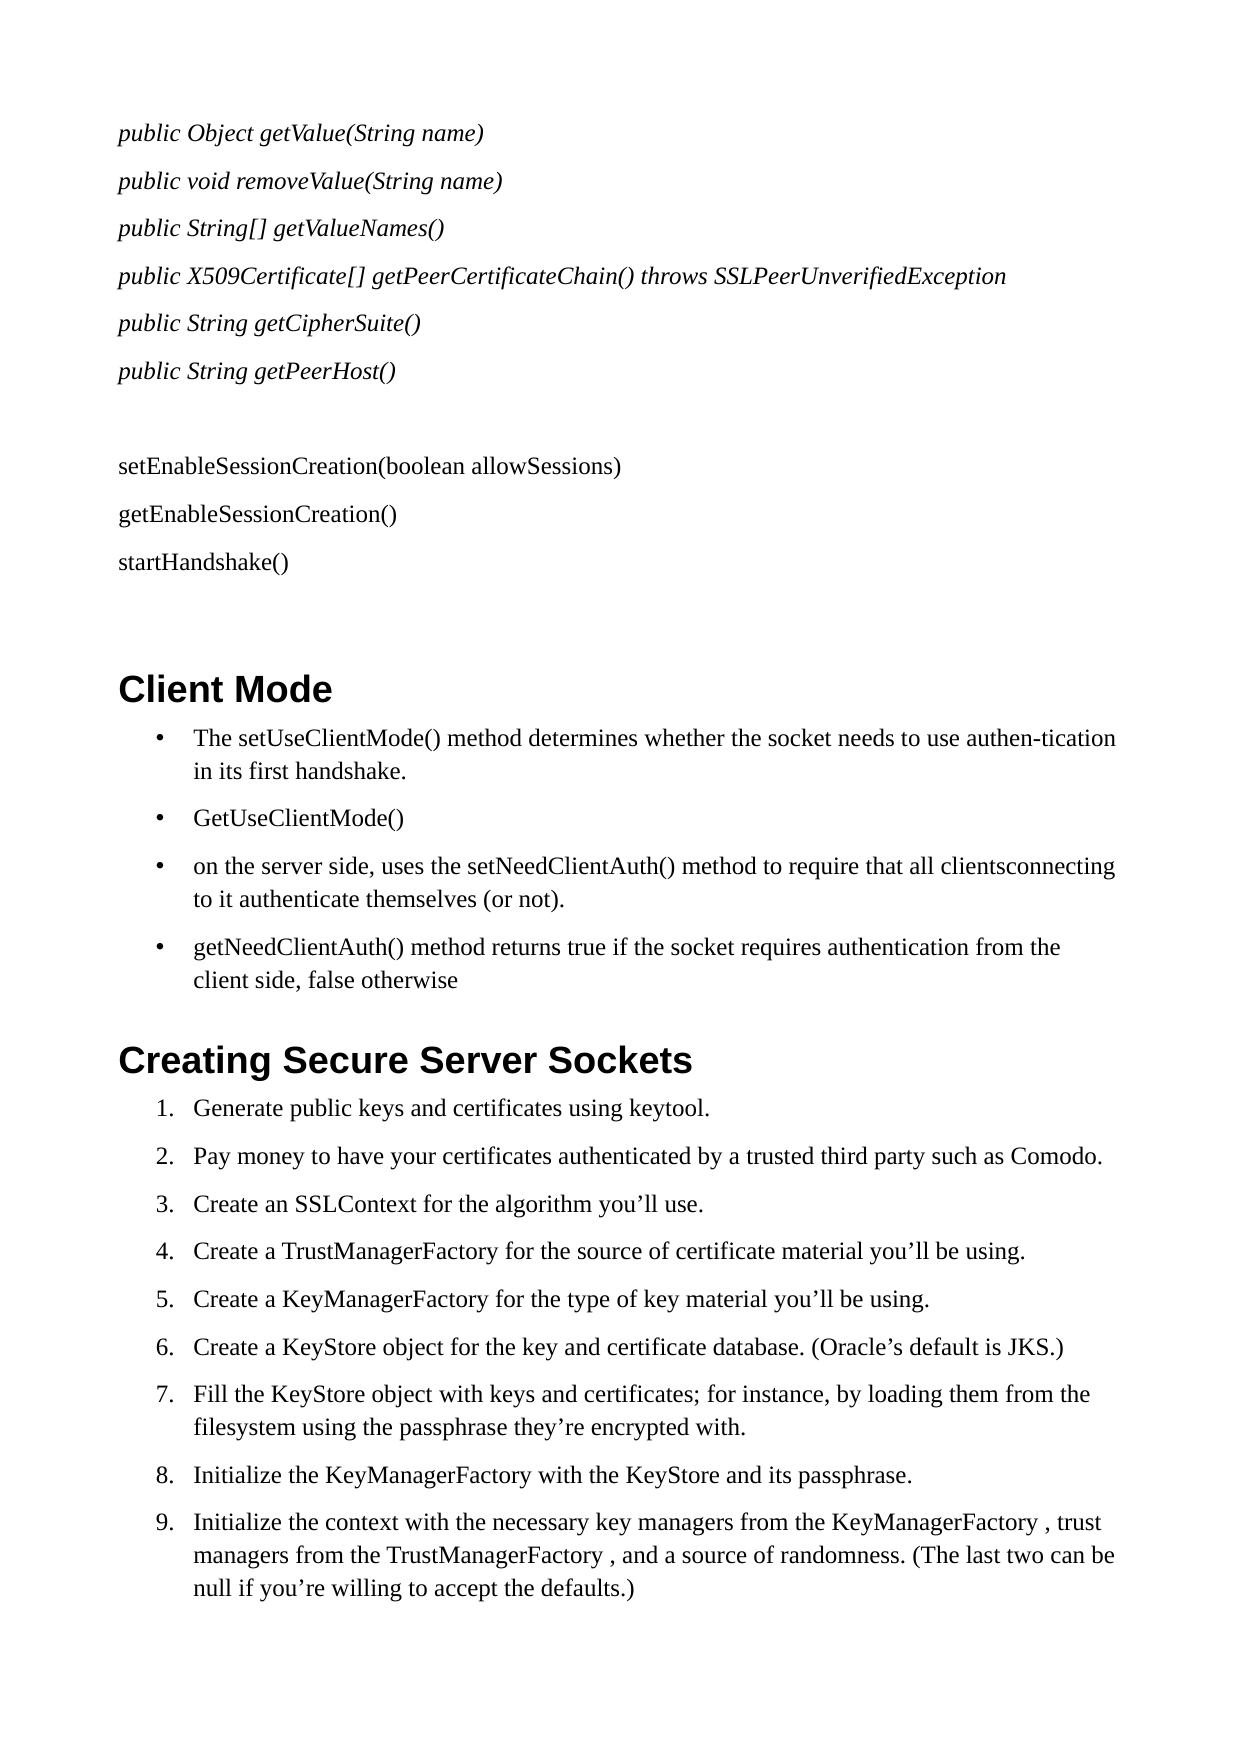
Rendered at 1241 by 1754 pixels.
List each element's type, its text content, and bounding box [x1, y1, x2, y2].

text public Object getValue(String name) [118, 118, 1122, 147]
list Generate public keys and certificates using keytool. [156, 1093, 1122, 1122]
text public String[] getValueNames() [118, 213, 1122, 242]
list The setUseClientMode() method determines whether the socket needs to use authen‐tication in its first handshake. [156, 723, 1122, 785]
list GetUseClientMode() [156, 803, 1122, 832]
text getEnableSessionCreation() [118, 499, 1122, 528]
subtitle Creating Secure Server Sockets [118, 1037, 1122, 1081]
list getNeedClientAuth() method returns true if the socket requires authentication from the client side, false otherwise [156, 932, 1122, 993]
text public void removeValue(String name) [118, 166, 1122, 194]
list Fill the KeyStore object with keys and certificates; for instance, by loading them from the filesystem using the passphrase they’re encrypted with. [156, 1379, 1122, 1441]
text setEnableSessionCreation(boolean allowSessions) [118, 451, 1122, 480]
subtitle Client Mode [118, 667, 1122, 710]
list Pay money to have your certificates authenticated by a trusted third party such as Comodo. [156, 1141, 1122, 1170]
list Create a TrustManagerFactory for the source of certificate material you’ll be using. [156, 1236, 1122, 1265]
list on the server side, uses the setNeedClientAuth() method to require that all clientsconnecting to it authenticate themselves (or not). [156, 851, 1122, 913]
text public String getPeerHost() [118, 356, 1122, 385]
list Initialize the context with the necessary key managers from the KeyManagerFactory , trust managers from the TrustManagerFactory , and a source of randomness. (The last two can be null if you’re willing to accept the defaults.) [156, 1507, 1122, 1602]
list Create an SSLContext for the algorithm you’ll use. [156, 1189, 1122, 1217]
list Create a KeyManagerFactory for the type of key material you’ll be using. [156, 1284, 1122, 1313]
list Initialize the KeyManagerFactory with the KeyStore and its passphrase. [156, 1460, 1122, 1488]
text public String getCipherSuite() [118, 308, 1122, 337]
text public X509Certificate[] getPeerCertificateChain() throws SSLPeerUnverifiedException [118, 261, 1122, 290]
text startHandshake() [118, 547, 1122, 575]
list Create a KeyStore object for the key and certificate database. (Oracle’s default is JKS.) [156, 1332, 1122, 1360]
